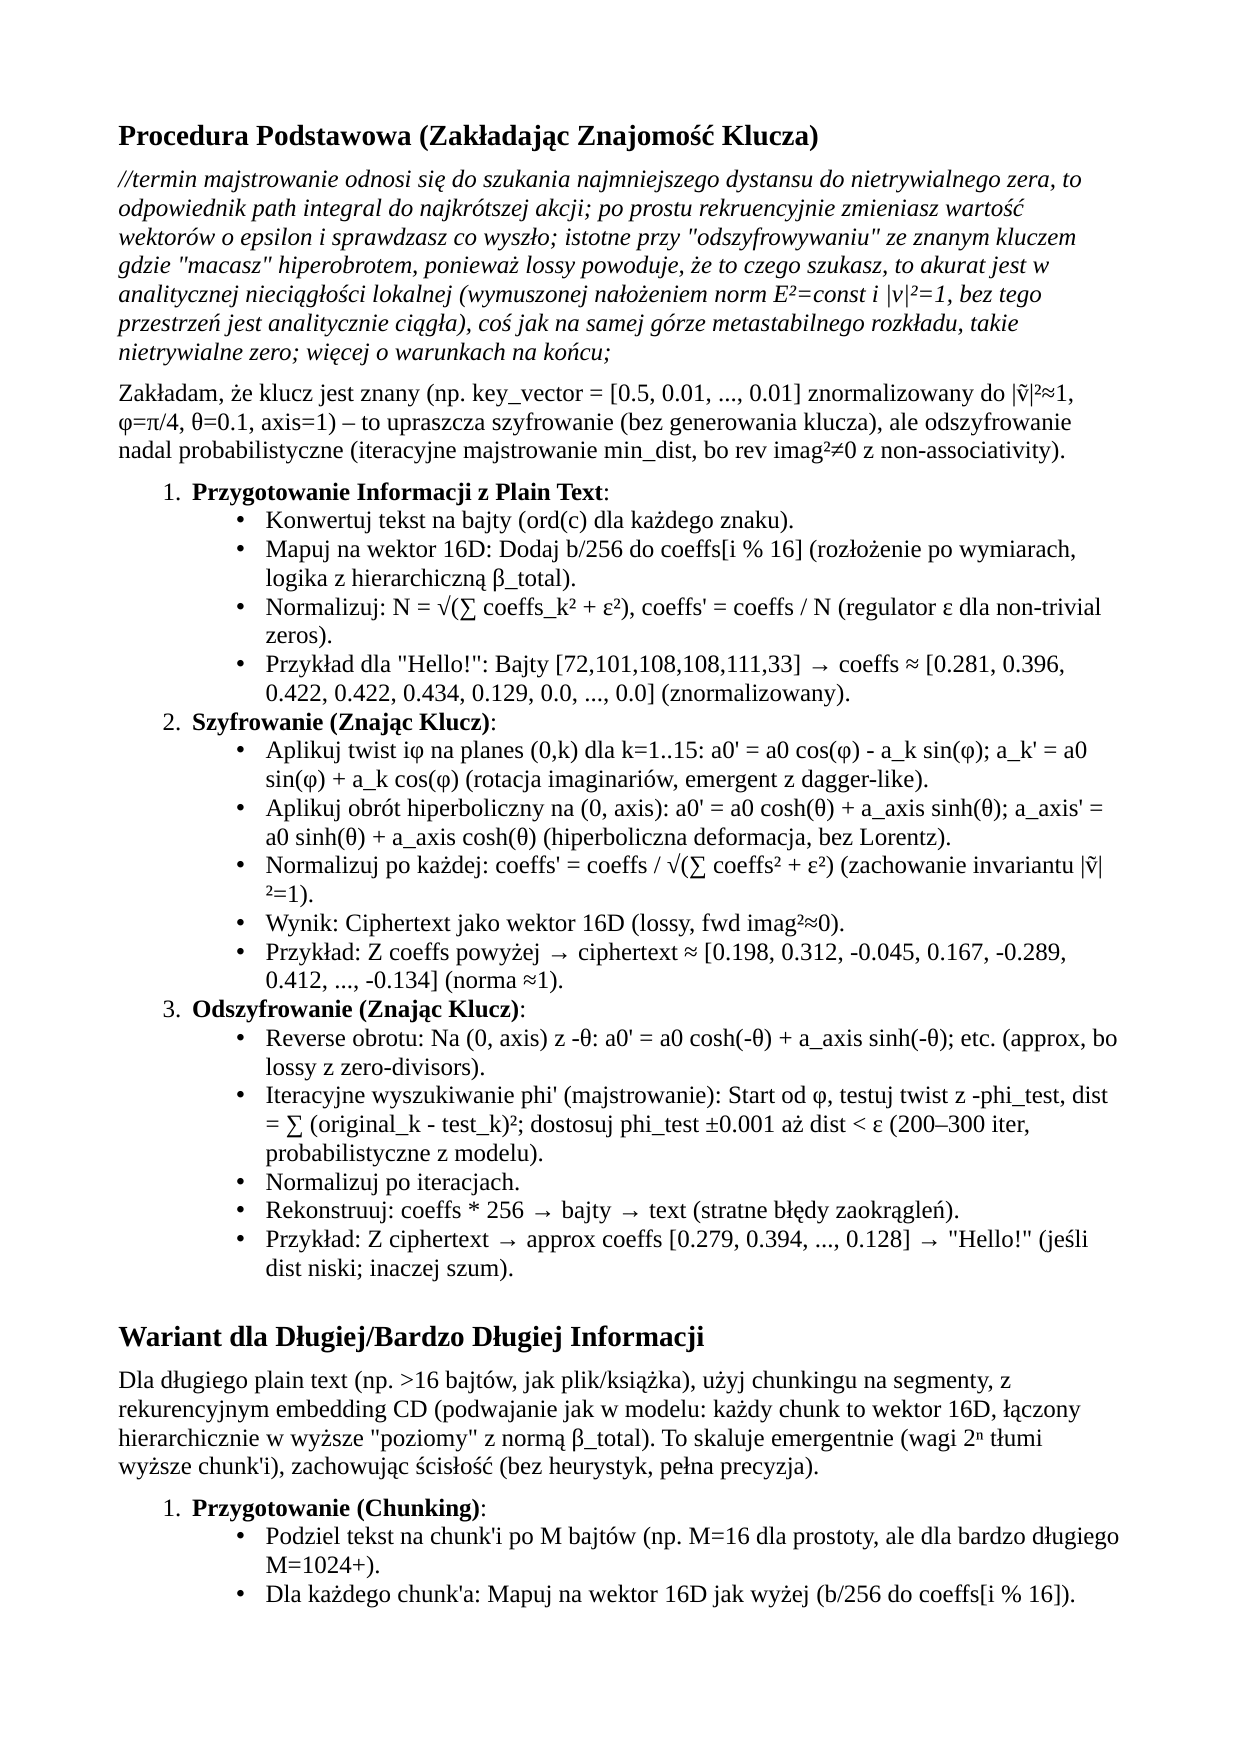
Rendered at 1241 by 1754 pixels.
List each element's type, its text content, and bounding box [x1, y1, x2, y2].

subtitle Wariant dla Długiej/Bardzo Długiej Informacji [118, 1319, 1122, 1353]
list Dla każdego chunk'a: Mapuj na wektor 16D jak wyżej (b/256 do coeffs[i % 16]). [236, 1579, 1122, 1608]
list Przygotowanie Informacji z Plain Text: [162, 477, 1122, 505]
list Mapuj na wektor 16D: Dodaj b/256 do coeffs[i % 16] (rozłożenie po wymiarach, logika z hierarchiczną β_total). [236, 534, 1122, 592]
list Przykład: Z coeffs powyżej → ciphertext ≈ [0.198, 0.312, -0.045, 0.167, -0.289, 0.412, ..., -0.134] (norma ≈1). [236, 937, 1122, 994]
list Normalizuj: N = √(∑ coeffs_k² + ε²), coeffs' = coeffs / N (regulator ε dla non-trivial zeros). [236, 592, 1122, 649]
list Konwertuj tekst na bajty (ord(c) dla każdego znaku). [236, 505, 1122, 534]
list Normalizuj po iteracjach. [236, 1167, 1122, 1195]
list Przykład dla "Hello!": Bajty [72,101,108,108,111,33] → coeffs ≈ [0.281, 0.396, 0.422, 0.422, 0.434, 0.129, 0.0, ..., 0.0] (znormalizowany). [236, 649, 1122, 707]
list Aplikuj twist iφ na planes (0,k) dla k=1..15: a0' = a0 cos(φ) - a_k sin(φ); a_k' = a0 sin(φ) + a_k cos(φ) (rotacja imaginariów, emergent z dagger-like). [236, 735, 1122, 793]
list Przykład: Z ciphertext → approx coeffs [0.279, 0.394, ..., 0.128] → "Hello!" (jeśli dist niski; inaczej szum). [236, 1224, 1122, 1282]
list Wynik: Ciphertext jako wektor 16D (lossy, fwd imag²≈0). [236, 908, 1122, 937]
subtitle Procedura Podstawowa (Zakładając Znajomość Klucza) [118, 118, 1122, 152]
list Rekonstruuj: coeffs * 256 → bajty → text (stratne błędy zaokrągleń). [236, 1195, 1122, 1224]
list Odszyfrowanie (Znając Klucz): [162, 994, 1122, 1023]
list Aplikuj obrót hiperboliczny na (0, axis): a0' = a0 cosh(θ) + a_axis sinh(θ); a_axis' = a0 sinh(θ) + a_axis cosh(θ) (hiperboliczna deformacja, bez Lorentz). [236, 793, 1122, 850]
list Szyfrowanie (Znając Klucz): [162, 707, 1122, 735]
list Normalizuj po każdej: coeffs' = coeffs / √(∑ coeffs² + ε²) (zachowanie invariantu |ṽ|²=1). [236, 850, 1122, 908]
list Iteracyjne wyszukiwanie phi' (majstrowanie): Start od φ, testuj twist z -phi_test, dist = ∑ (original_k - test_k)²; dostosuj phi_test ±0.001 aż dist < ε (200–300 iter, probabilistyczne z modelu). [236, 1080, 1122, 1167]
list Podziel tekst na chunk'i po M bajtów (np. M=16 dla prostoty, ale dla bardzo długiego M=1024+). [236, 1521, 1122, 1579]
text Zakładam, że klucz jest znany (np. key_vector = [0.5, 0.01, ..., 0.01] znormalizowany do |ṽ|²≈1, φ=π/4, θ=0.1, axis=1) – to upraszcza szyfrowanie (bez generowania klucza), ale odszyfrowanie nadal probabilistyczne (iteracyjne majstrowanie min_dist, bo rev imag²≠0 z non-associativity). [118, 378, 1122, 464]
list Przygotowanie (Chunking): [162, 1493, 1122, 1521]
list Reverse obrotu: Na (0, axis) z -θ: a0' = a0 cosh(-θ) + a_axis sinh(-θ); etc. (approx, bo lossy z zero-divisors). [236, 1023, 1122, 1080]
text //termin majstrowanie odnosi się do szukania najmniejszego dystansu do nietrywialnego zera, to odpowiednik path integral do najkrótszej akcji; po prostu rekruencyjnie zmieniasz wartość wektorów o epsilon i sprawdzasz co wyszło; istotne przy "odszyfrowywaniu" ze znanym kluczem gdzie "macasz" hiperobrotem, ponieważ lossy powoduje, że to czego szukasz, to akurat jest w analitycznej nieciągłości lokalnej (wymuszonej nałożeniem norm E²=const i |v|²=1, bez tego przestrzeń jest analitycznie ciągła), coś jak na samej górze metastabilnego rozkładu, takie nietrywialne zero; więcej o warunkach na końcu; [118, 164, 1122, 365]
text Dla długiego plain text (np. >16 bajtów, jak plik/książka), użyj chunkingu na segmenty, z rekurencyjnym embedding CD (podwajanie jak w modelu: każdy chunk to wektor 16D, łączony hierarchicznie w wyższe "poziomy" z normą β_total). To skaluje emergentnie (wagi 2ⁿ tłumi wyższe chunk'i), zachowując ścisłość (bez heurystyk, pełna precyzja). [118, 1365, 1122, 1480]
